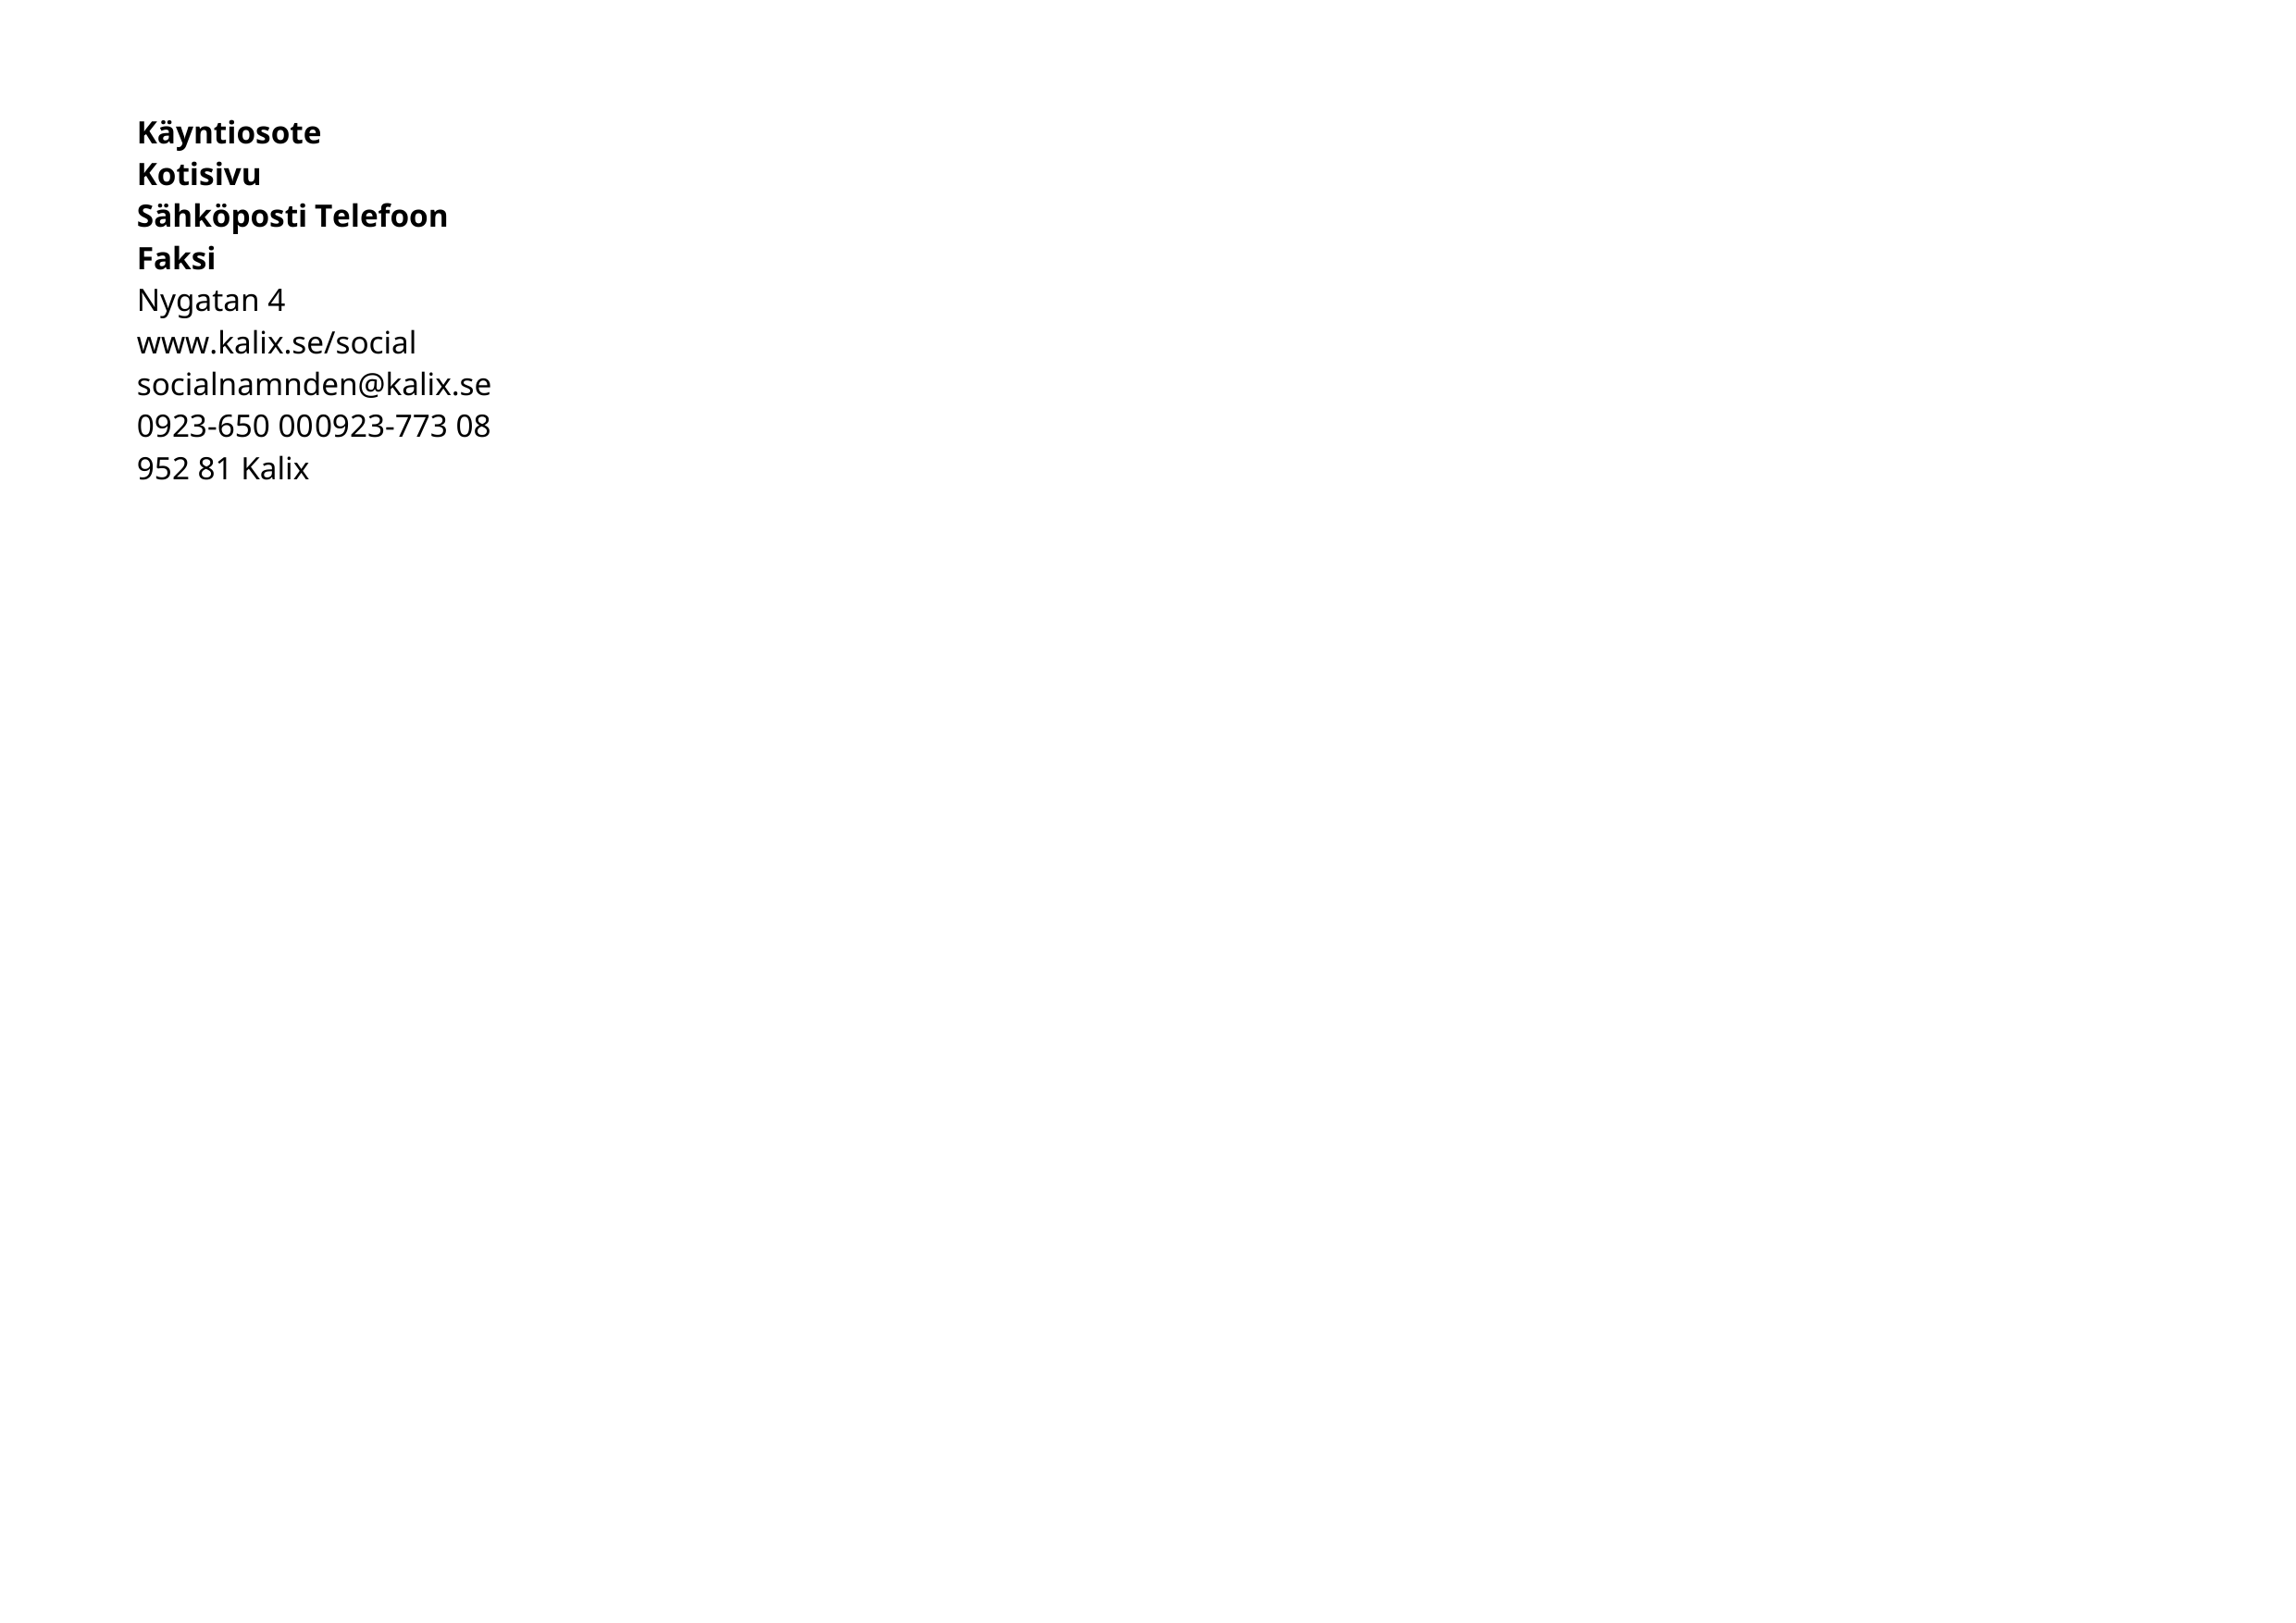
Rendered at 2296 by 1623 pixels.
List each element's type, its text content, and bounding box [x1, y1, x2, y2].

text 952 81 Kalix [55, 447, 547, 489]
text Käyntiosote Kotisivu Sähköposti Telefoon Faksi [55, 110, 547, 279]
text Nygatan 4 www.kalix.se/social socialnamnden@kalix.se 0923-650 00 0923-773 08 [55, 279, 547, 447]
